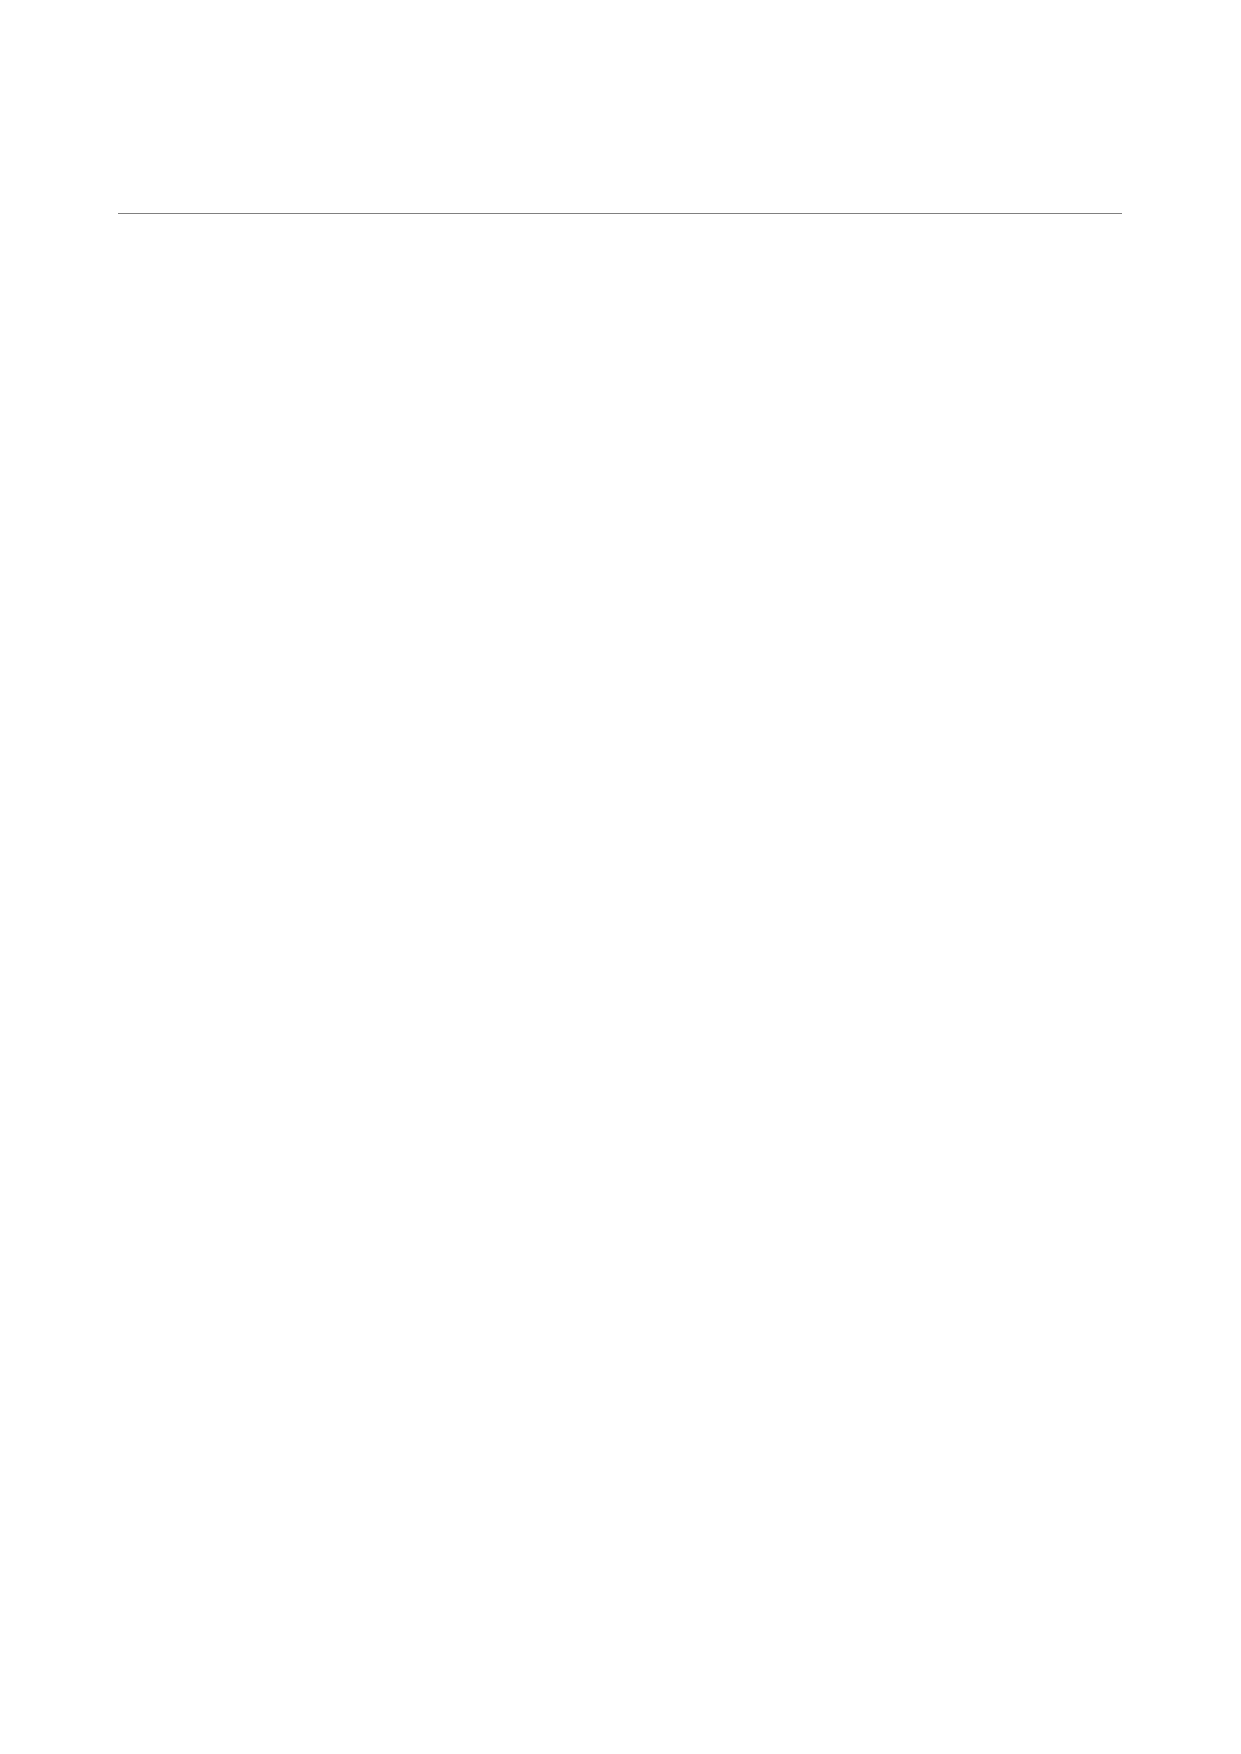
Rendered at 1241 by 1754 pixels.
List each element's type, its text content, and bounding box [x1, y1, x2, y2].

table_cell можно ли удалить свойство или изменить его флаги [488, 970, 1122, 1004]
text 📘 Пример: [118, 1182, 1122, 1210]
table_cell true [311, 868, 488, 902]
table_header Что делает [488, 833, 1122, 868]
text } [118, 1519, 1122, 1543]
text { [118, 1401, 1122, 1424]
text { [118, 467, 1122, 491]
subtitle 3. Три основных флага для обычных свойств [118, 778, 1122, 821]
text value: "Марат", [118, 1424, 1122, 1448]
text 📤 Результат: [118, 420, 1122, 448]
table_cell enumerable [118, 903, 311, 970]
table_cell true [311, 970, 488, 1004]
table_cell видно ли свойство в переборе (for...in, Object.keys) [488, 903, 1122, 970]
text } [118, 620, 1122, 643]
text 📤 Результат: [118, 1353, 1122, 1382]
subtitle 🔹 5. Мы можем получить все дескрипторы сразу [118, 230, 1122, 273]
text configurable: true [118, 1496, 1122, 1519]
table_cell можно ли изменять значение свойства [488, 868, 1122, 902]
text Object.getOwnPropertyDescriptor(obj, prop) [118, 1128, 1122, 1152]
table_header Флаг [118, 833, 311, 868]
text Вот они — три флага и значение свойства. [118, 1572, 1122, 1601]
subtitle 🔹 4. Как посмотреть флаги [118, 1025, 1122, 1068]
text let user = { name: "Марат" }; [118, 1229, 1122, 1253]
text С помощью: [118, 1081, 1122, 1110]
text name: { value: 'Марат', writable: true, enumerable: true, configurable: true }, [118, 509, 1122, 560]
text console.log(descriptor); [118, 1300, 1122, 1324]
text console.log(Object.getOwnPropertyDescriptors(user)); [118, 378, 1122, 402]
text enumerable: true, [118, 1472, 1122, 1496]
table_cell writable [118, 868, 311, 902]
text let descriptor = Object.getOwnPropertyDescriptor(user, "name"); [118, 1277, 1122, 1300]
text let user = { name: "Марат", age: 25 }; [118, 294, 1122, 318]
text 💡 То есть у каждого свойства свой дескриптор. [118, 662, 1122, 690]
text writable: true, [118, 1448, 1122, 1472]
text 📘 Это не реальное представление, но примерно так движок хранит данные о каждом свойстве внутри. [118, 118, 1122, 180]
table_cell true [311, 903, 488, 970]
text age: { value: 25, writable: true, enumerable: true, configurable: true } [118, 578, 1122, 602]
table_cell configurable [118, 970, 311, 1004]
table_header По умолчанию [311, 833, 488, 868]
